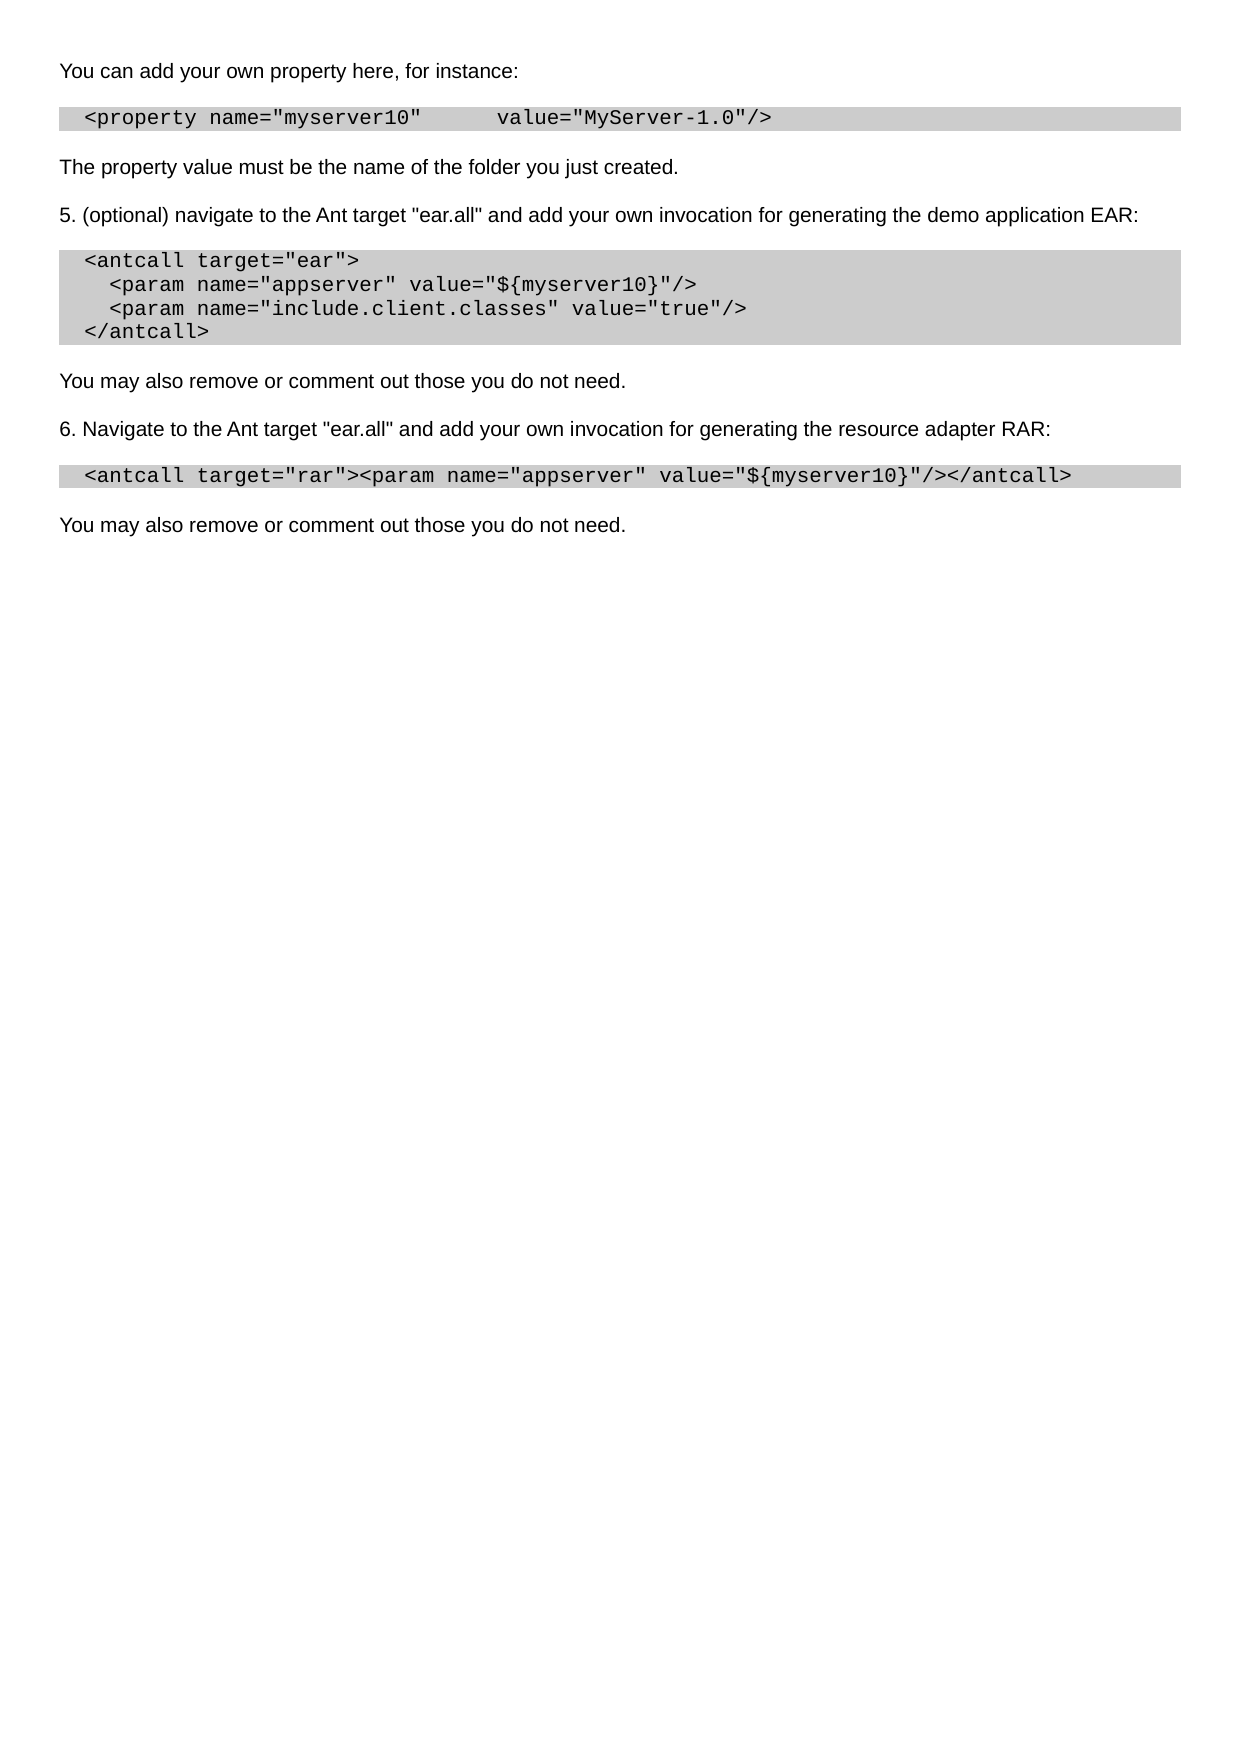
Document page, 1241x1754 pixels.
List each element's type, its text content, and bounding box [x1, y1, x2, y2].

text You may also remove or comment out those you do not need. [59, 369, 1181, 393]
text You may also remove or comment out those you do not need. [59, 512, 1181, 536]
text <antcall target="ear"> [59, 250, 1181, 274]
text <param name="appserver" value="${myserver10}"/> [59, 274, 1181, 298]
text The property value must be the name of the folder you just created. [59, 154, 1181, 178]
text You can add your own property here, for instance: [59, 59, 1181, 83]
text 5. (optional) navigate to the Ant target "ear.all" and add your own invocation for generating the demo application EAR: [59, 202, 1181, 226]
text <param name="include.client.classes" value="true"/> [59, 298, 1181, 321]
text <property name="myserver10" value="MyServer-1.0"/> [59, 107, 1181, 131]
text <antcall target="rar"><param name="appserver" value="${myserver10}"/></antcall> [59, 465, 1181, 488]
text </antcall> [59, 321, 1181, 345]
text 6. Navigate to the Ant target "ear.all" and add your own invocation for generating the resource adapter RAR: [59, 417, 1181, 441]
